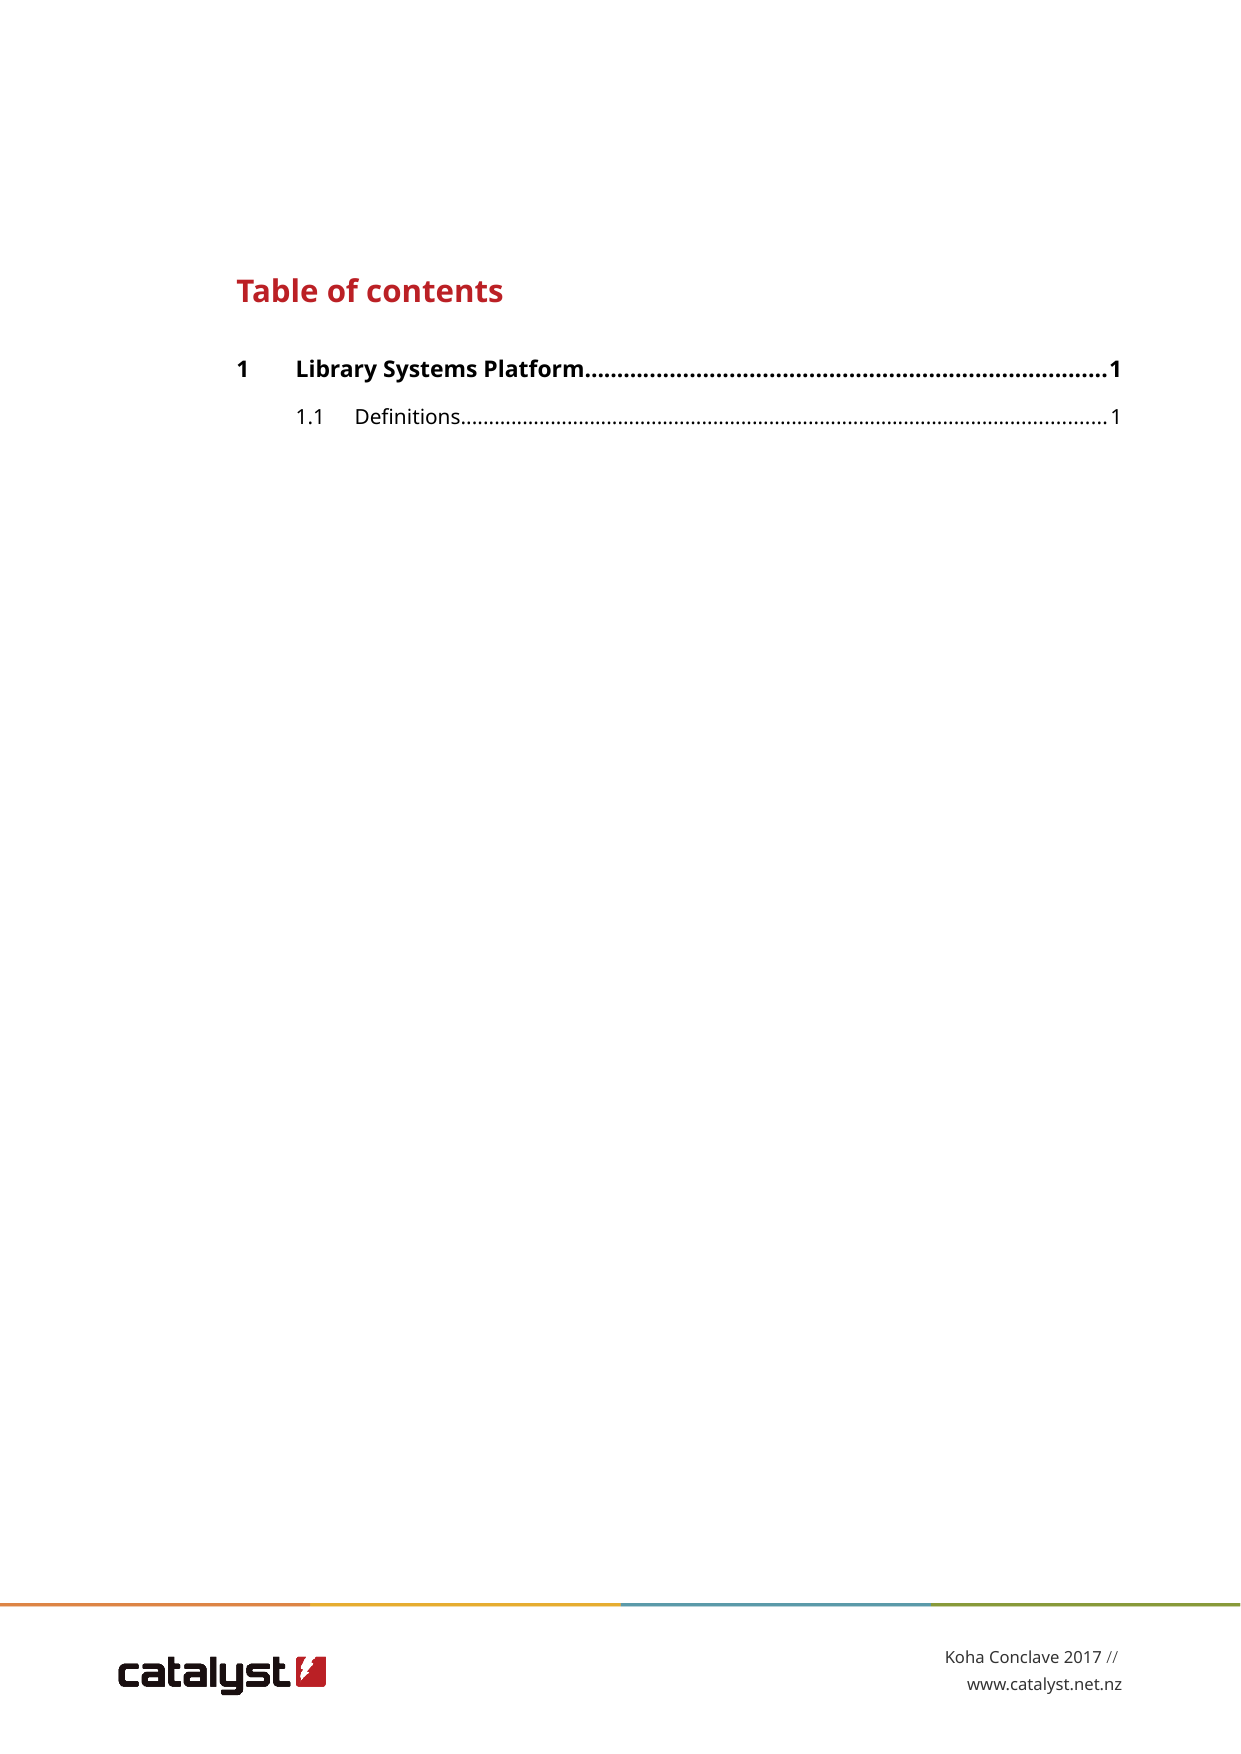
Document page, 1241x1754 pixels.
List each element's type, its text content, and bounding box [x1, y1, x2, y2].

picture [0, 1653, 331, 1754]
text 1.1 Definitions 1 [236, 402, 1122, 431]
picture [0, 1603, 1241, 1643]
text 1 Library Systems Platform 1 [236, 353, 1122, 384]
subtitle Table of contents [236, 269, 1122, 311]
